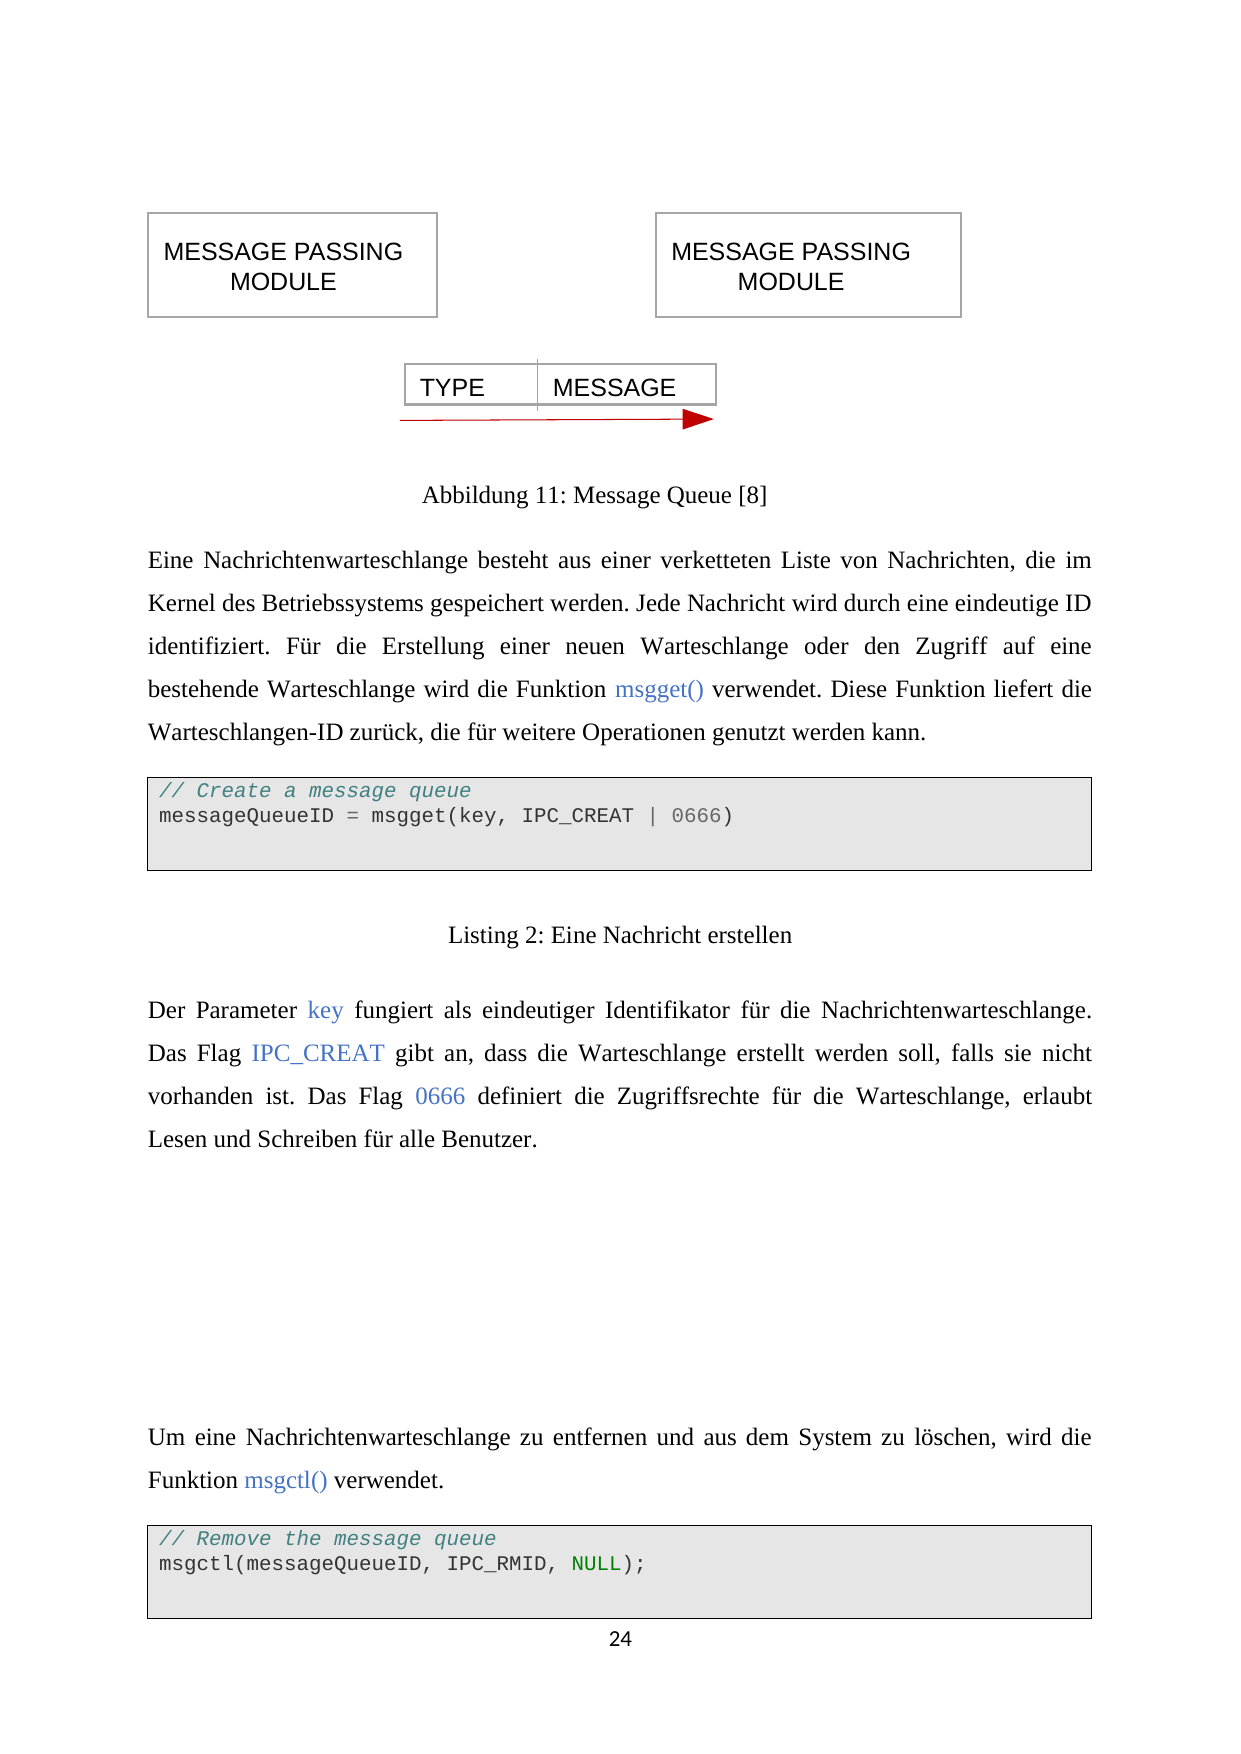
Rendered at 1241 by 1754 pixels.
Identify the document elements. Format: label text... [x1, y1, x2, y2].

table_header // Create a message queue messageQueueID = msgget(key, IPC_CREAT | 0666) [148, 778, 1091, 870]
text Listing 2: Eine Nachricht erstellen [148, 921, 1093, 949]
text Der Parameter key fungiert als eindeutiger Identifikator für die Nachrichtenwarteschlange. Das Flag IPC_CREAT gibt an, dass die Warteschlange erstellt werden soll, falls sie nicht vorhanden ist. Das Flag 0666 definiert die Zugriffsrechte für die Warteschlange, erlaubt Lesen und Schreiben für alle Benutzer. [148, 995, 1093, 1153]
text Eine Nachrichtenwarteschlange besteht aus einer verketteten Liste von Nachrichten, die im Kernel des Betriebssystems gespeichert werden. Jede Nachricht wird durch eine eindeutige ID identifiziert. Für die Erstellung einer neuen Warteschlange oder den Zugriff auf eine bestehende Warteschlange wird die Funktion msgget() verwendet. Diese Funktion liefert die Warteschlangen-ID zurück, die für weitere Operationen genutzt werden kann. [148, 502, 1093, 746]
text Abbildung 11: Message Queue [8] [253, 480, 936, 509]
table_header // Remove the message queue msgctl(messageQueueID, IPC_RMID, NULL); [148, 1526, 1091, 1618]
text Um eine Nachrichtenwarteschlange zu entfernen und aus dem System zu löschen, wird die Funktion msgctl() verwendet. [148, 1422, 1093, 1494]
